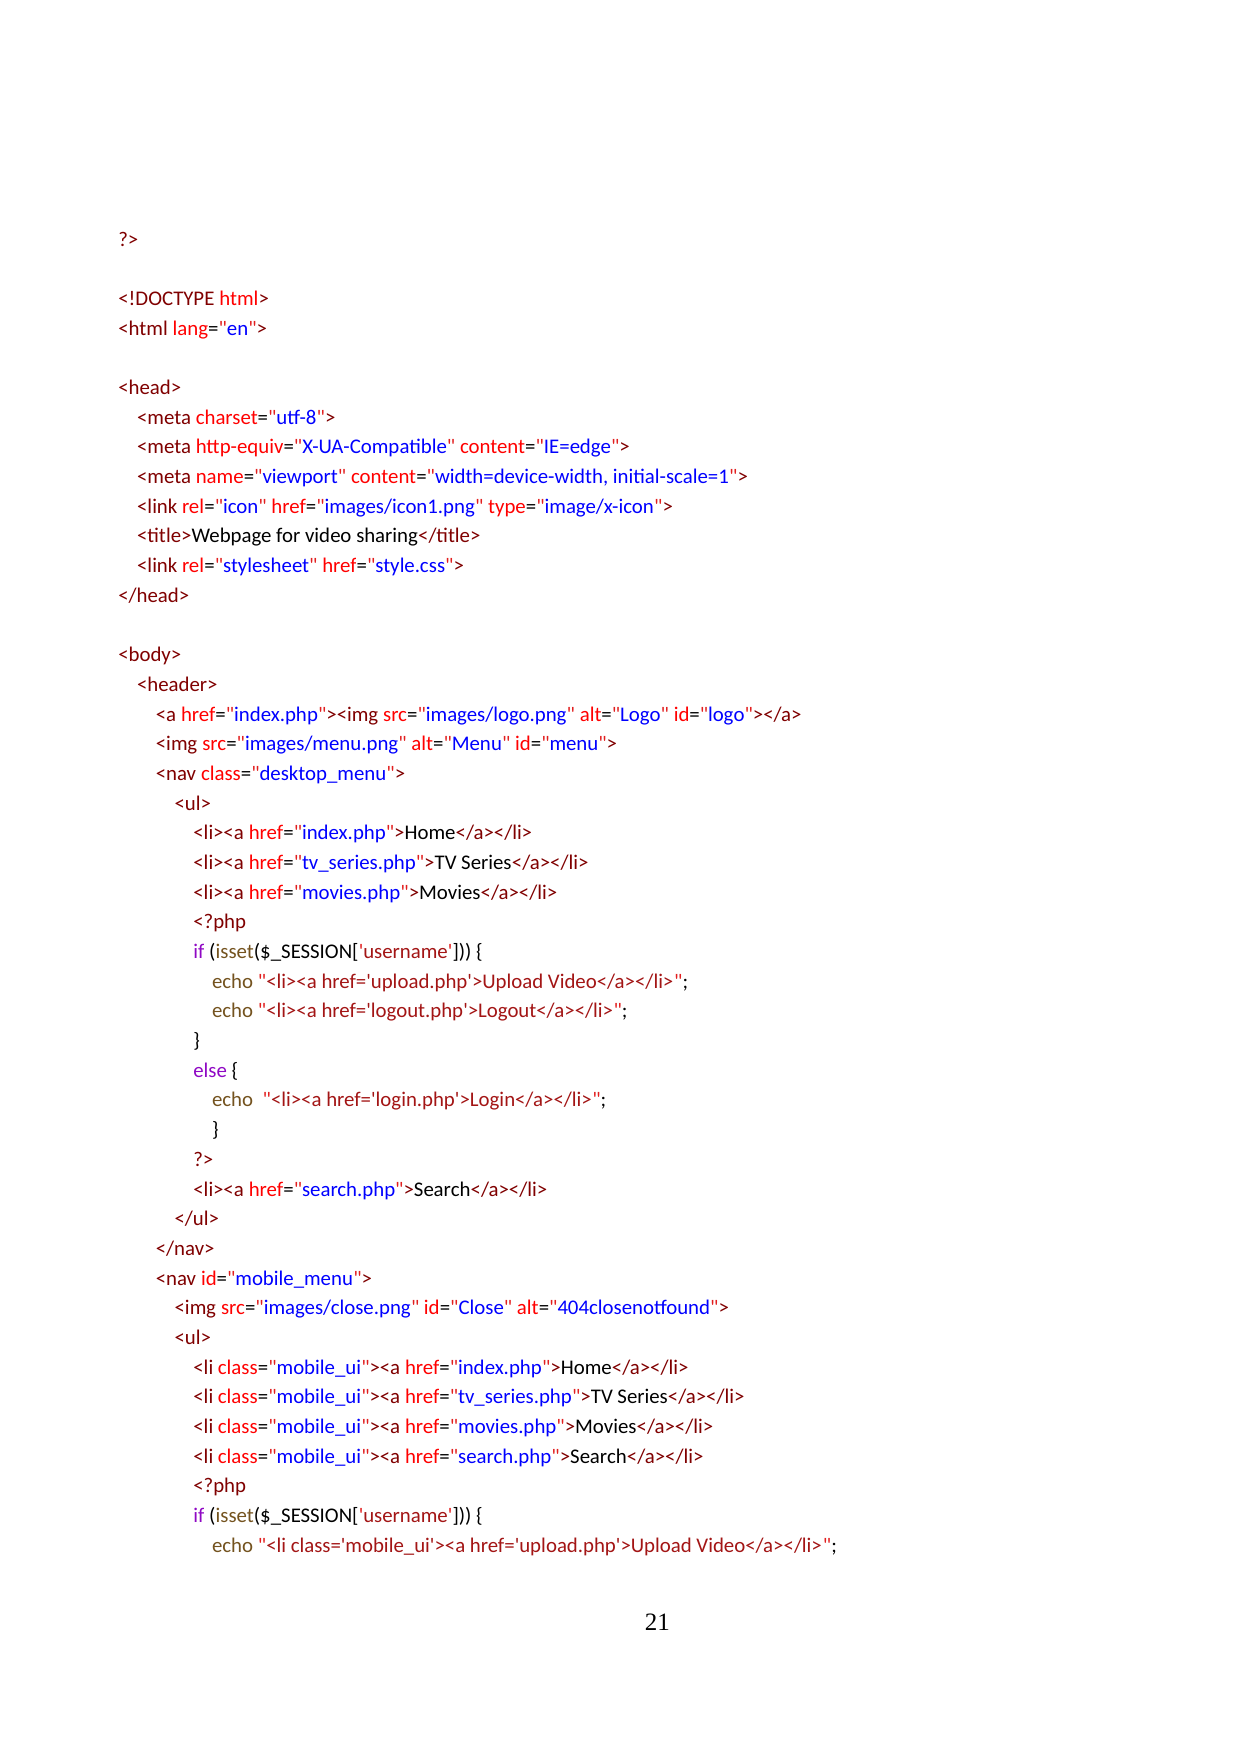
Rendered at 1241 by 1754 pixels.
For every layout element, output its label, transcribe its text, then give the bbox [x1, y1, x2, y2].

text <img src="images/menu.png" alt="Menu" id="menu"> [118, 726, 1122, 756]
text <li class="mobile_ui"><a href="tv_series.php">TV Series</a></li> [118, 1379, 1122, 1409]
text if (isset($_SESSION['username'])) { [118, 1498, 1122, 1528]
text <li class="mobile_ui"><a href="movies.php">Movies</a></li> [118, 1409, 1122, 1439]
text <link rel="stylesheet" href="style.css"> [118, 548, 1122, 578]
text } [118, 1112, 1122, 1142]
text <li><a href="index.php">Home</a></li> [118, 815, 1122, 845]
text <nav class="desktop_menu"> [118, 756, 1122, 786]
text else { [118, 1053, 1122, 1082]
text <li><a href="movies.php">Movies</a></li> [118, 874, 1122, 904]
text <header> [118, 667, 1122, 696]
text echo "<li><a href='logout.php'>Logout</a></li>"; [118, 993, 1122, 1023]
text <?php [118, 1468, 1122, 1498]
text <li class="mobile_ui"><a href="search.php">Search</a></li> [118, 1439, 1122, 1468]
text } [118, 1023, 1122, 1053]
text </ul> [118, 1201, 1122, 1231]
text <img src="images/close.png" id="Close" alt="404closenotfound"> [118, 1290, 1122, 1320]
text <meta name="viewport" content="width=device-width, initial-scale=1"> [118, 459, 1122, 489]
text echo "<li class='mobile_ui'><a href='upload.php'>Upload Video</a></li>"; [118, 1528, 1122, 1557]
text <body> [118, 637, 1122, 667]
text <?php [118, 904, 1122, 934]
text </head> [118, 578, 1122, 607]
text echo "<li><a href='upload.php'>Upload Video</a></li>"; [118, 964, 1122, 993]
text <ul> [118, 786, 1122, 815]
text <meta charset="utf-8"> [118, 399, 1122, 429]
text <li><a href="search.php">Search</a></li> [118, 1171, 1122, 1201]
text <!DOCTYPE html> [118, 281, 1122, 311]
text <head> [118, 370, 1122, 399]
text <nav id="mobile_menu"> [118, 1261, 1122, 1290]
text <a href="index.php"><img src="images/logo.png" alt="Logo" id="logo"></a> [118, 696, 1122, 726]
text </nav> [118, 1231, 1122, 1261]
text echo "<li><a href='login.php'>Login</a></li>"; [118, 1082, 1122, 1112]
text <meta http-equiv="X-UA-Compatible" content="IE=edge"> [118, 429, 1122, 459]
text <li class="mobile_ui"><a href="index.php">Home</a></li> [118, 1349, 1122, 1379]
text <link rel="icon" href="images/icon1.png" type="image/x-icon"> [118, 489, 1122, 518]
text <ul> [118, 1320, 1122, 1349]
text if (isset($_SESSION['username'])) { [118, 934, 1122, 964]
text <title>Webpage for video sharing</title> [118, 518, 1122, 548]
text <li><a href="tv_series.php">TV Series</a></li> [118, 845, 1122, 874]
text <html lang="en"> [118, 311, 1122, 340]
text ?> [118, 1142, 1122, 1171]
text ?> [118, 221, 1122, 251]
